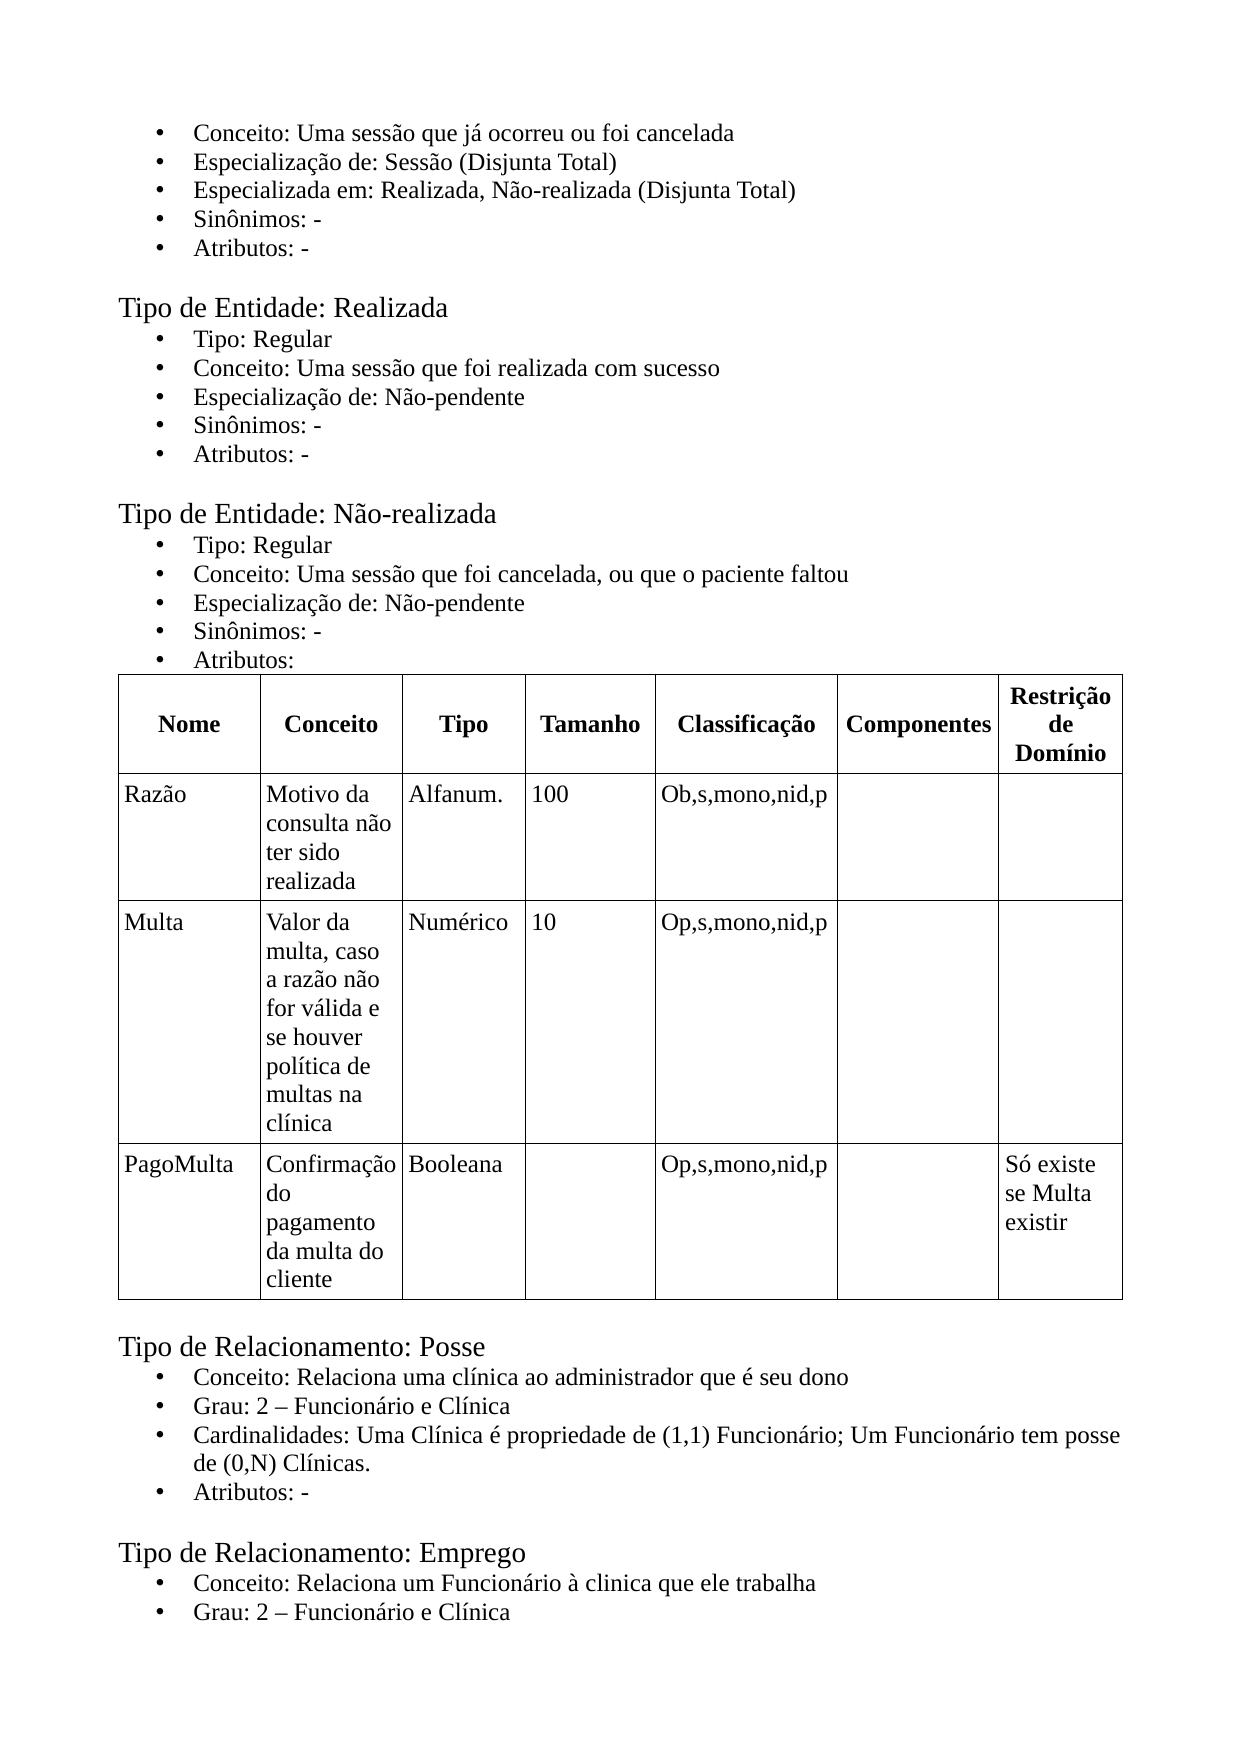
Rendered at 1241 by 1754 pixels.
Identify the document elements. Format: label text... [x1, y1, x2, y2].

table_header Classificação [656, 675, 837, 773]
text Tipo de Relacionamento: Emprego [118, 1535, 1122, 1568]
list Conceito: Relaciona uma clínica ao administrador que é seu dono [156, 1362, 1122, 1391]
table_cell 100 [526, 774, 655, 900]
list Especialização de: Sessão (Disjunta Total) [156, 147, 1122, 176]
table_cell Confirmação do pagamento da multa do cliente [261, 1144, 402, 1299]
list Sinônimos: - [156, 410, 1122, 439]
list Tipo: Regular [156, 530, 1122, 559]
list Especializada em: Realizada, Não-realizada (Disjunta Total) [156, 176, 1122, 204]
table_cell [838, 901, 998, 1143]
list Cardinalidades: Uma Clínica é propriedade de (1,1) Funcionário; Um Funcionário tem posse de (0,N) Clínicas. [156, 1420, 1122, 1477]
table_cell Op,s,mono,nid,p [656, 901, 837, 1143]
text Tipo de Entidade: Não-realizada [118, 497, 1122, 530]
list Conceito: Uma sessão que foi realizada com sucesso [156, 353, 1122, 382]
list Especialização de: Não-pendente [156, 382, 1122, 410]
table_cell Op,s,mono,nid,p [656, 1144, 837, 1299]
text Tipo de Entidade: Realizada [118, 291, 1122, 324]
table_header Restrição de Domínio [999, 675, 1122, 773]
table_cell [526, 1144, 655, 1299]
list Conceito: Uma sessão que já ocorreu ou foi cancelada [156, 118, 1122, 147]
table_header Nome [119, 675, 260, 773]
table_cell [838, 774, 998, 900]
table_cell Ob,s,mono,nid,p [656, 774, 837, 900]
list Sinônimos: - [156, 616, 1122, 645]
table_header Tamanho [526, 675, 655, 773]
list Tipo: Regular [156, 324, 1122, 353]
table_cell 10 [526, 901, 655, 1143]
table_cell [999, 901, 1122, 1143]
table_cell Razão [119, 774, 260, 900]
list Sinônimos: - [156, 204, 1122, 233]
table_cell Booleana [403, 1144, 525, 1299]
table_cell Alfanum. [403, 774, 525, 900]
list Grau: 2 – Funcionário e Clínica [156, 1391, 1122, 1420]
list Conceito: Uma sessão que foi cancelada, ou que o paciente faltou [156, 559, 1122, 588]
text Tipo de Relacionamento: Posse [118, 1329, 1122, 1362]
list Especialização de: Não-pendente [156, 588, 1122, 616]
table_cell [999, 774, 1122, 900]
table_header Conceito [261, 675, 402, 773]
table_cell PagoMulta [119, 1144, 260, 1299]
list Atributos: - [156, 1477, 1122, 1506]
table_cell Só existe se Multa existir [999, 1144, 1122, 1299]
list Grau: 2 – Funcionário e Clínica [156, 1597, 1122, 1626]
table_cell Numérico [403, 901, 525, 1143]
list Atributos: - [156, 439, 1122, 468]
table_cell Multa [119, 901, 260, 1143]
table_header Componentes [838, 675, 998, 773]
table_cell Motivo da consulta não ter sido realizada [261, 774, 402, 900]
list Conceito: Relaciona um Funcionário à clinica que ele trabalha [156, 1568, 1122, 1597]
list Atributos: - [156, 233, 1122, 262]
table_cell Valor da multa, caso a razão não for válida e se houver política de multas na clínica [261, 901, 402, 1143]
list Atributos: [156, 645, 1122, 674]
table_cell [838, 1144, 998, 1299]
table_header Tipo [403, 675, 525, 773]
